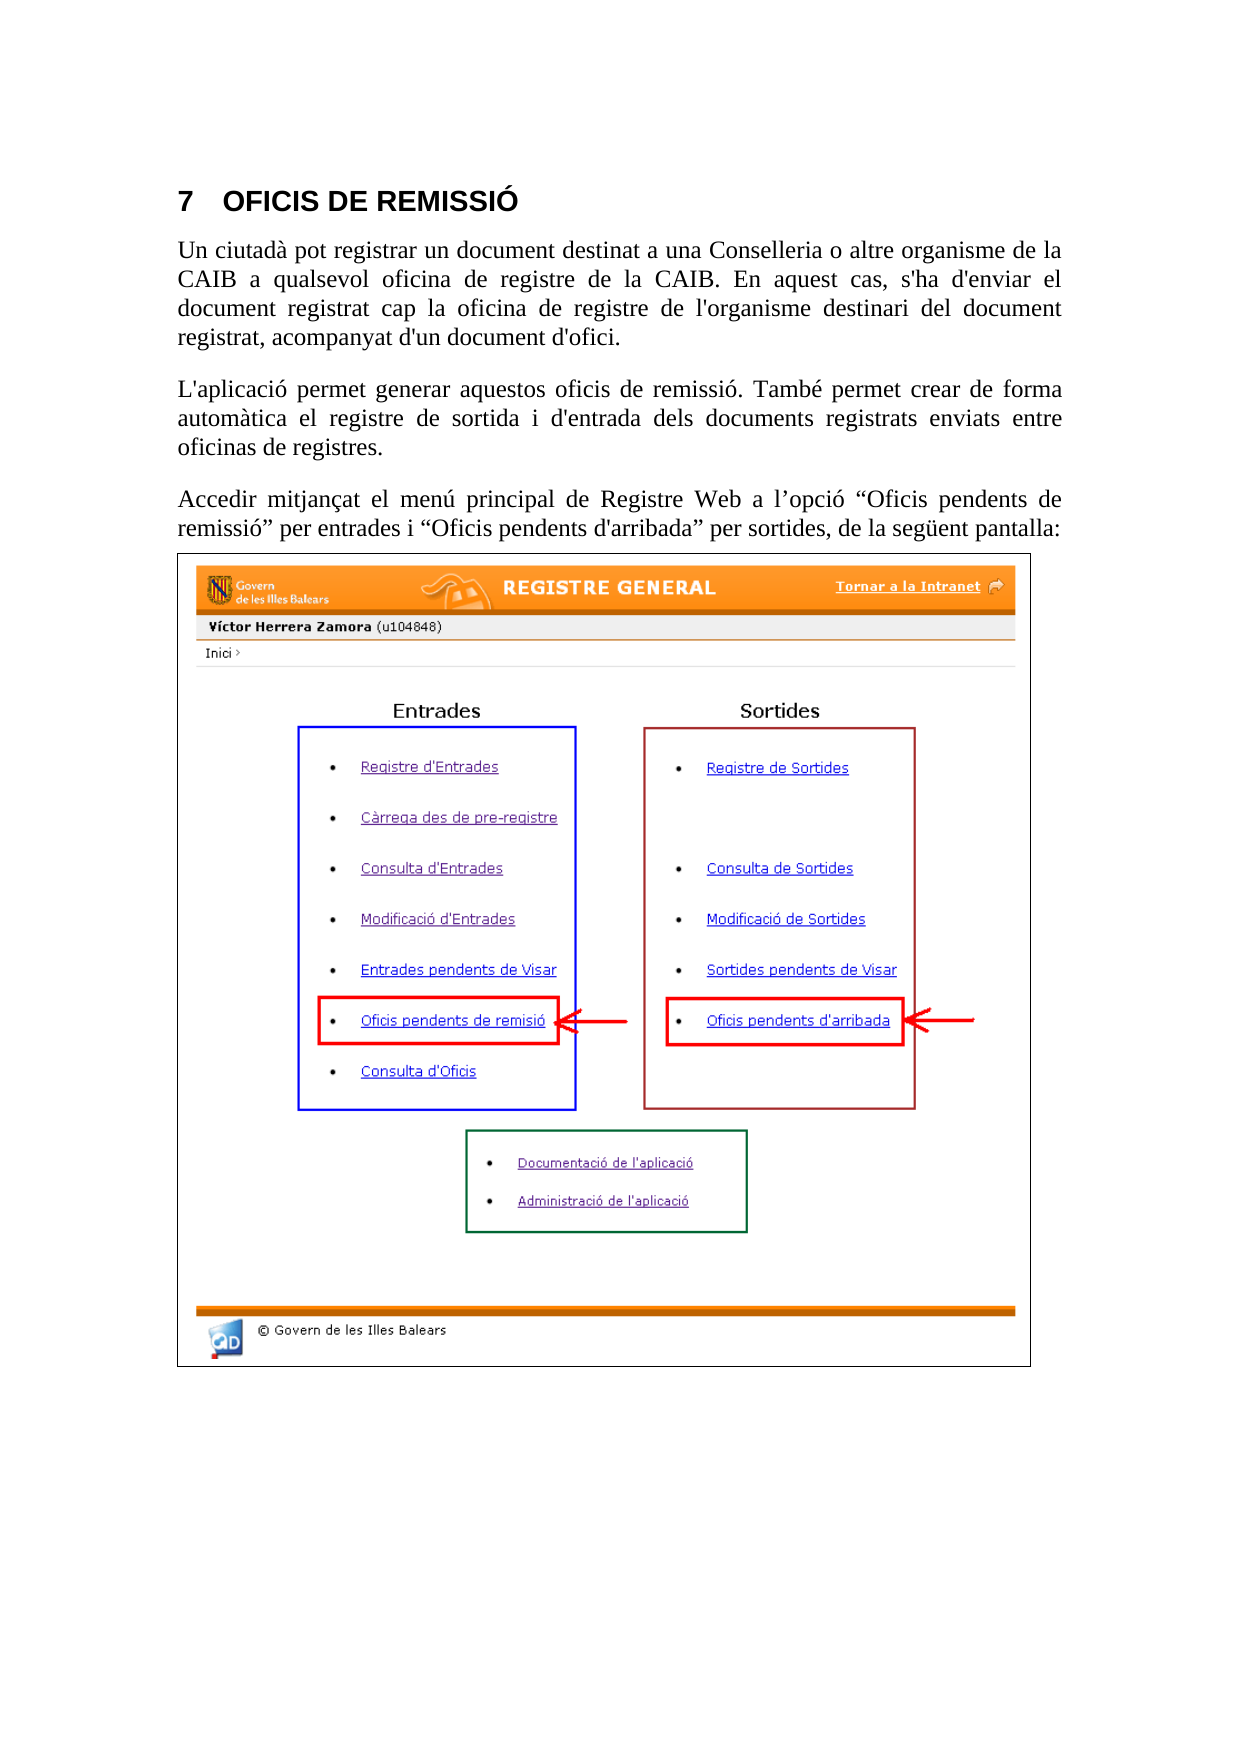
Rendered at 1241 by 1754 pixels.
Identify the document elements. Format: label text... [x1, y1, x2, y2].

subtitle OFICIS DE REMISSIÓ [177, 184, 1063, 218]
picture [193, 561, 1016, 1359]
text L'aplicació permet generar aquestos oficis de remissió. També permet crear de forma automàtica el registre de sortida i d'entrada dels documents registrats enviats entre oficinas de registres. [177, 374, 1063, 460]
text Un ciutadà pot registrar un document destinat a una Conselleria o altre organisme de la CAIB a qualsevol oficina de registre de la CAIB. En aquest cas, s'ha d'enviar el document registrat cap la oficina de registre de l'organisme destinari del document registrat, acompanyat d'un document d'ofici. [177, 236, 1063, 351]
text Accedir mitjançat el menú principal de Registre Web a l’opció “Oficis pendents de remissió” per entrades i “Oficis pendents d'arribada” per sortides, de la següent pantalla: [177, 484, 1063, 541]
